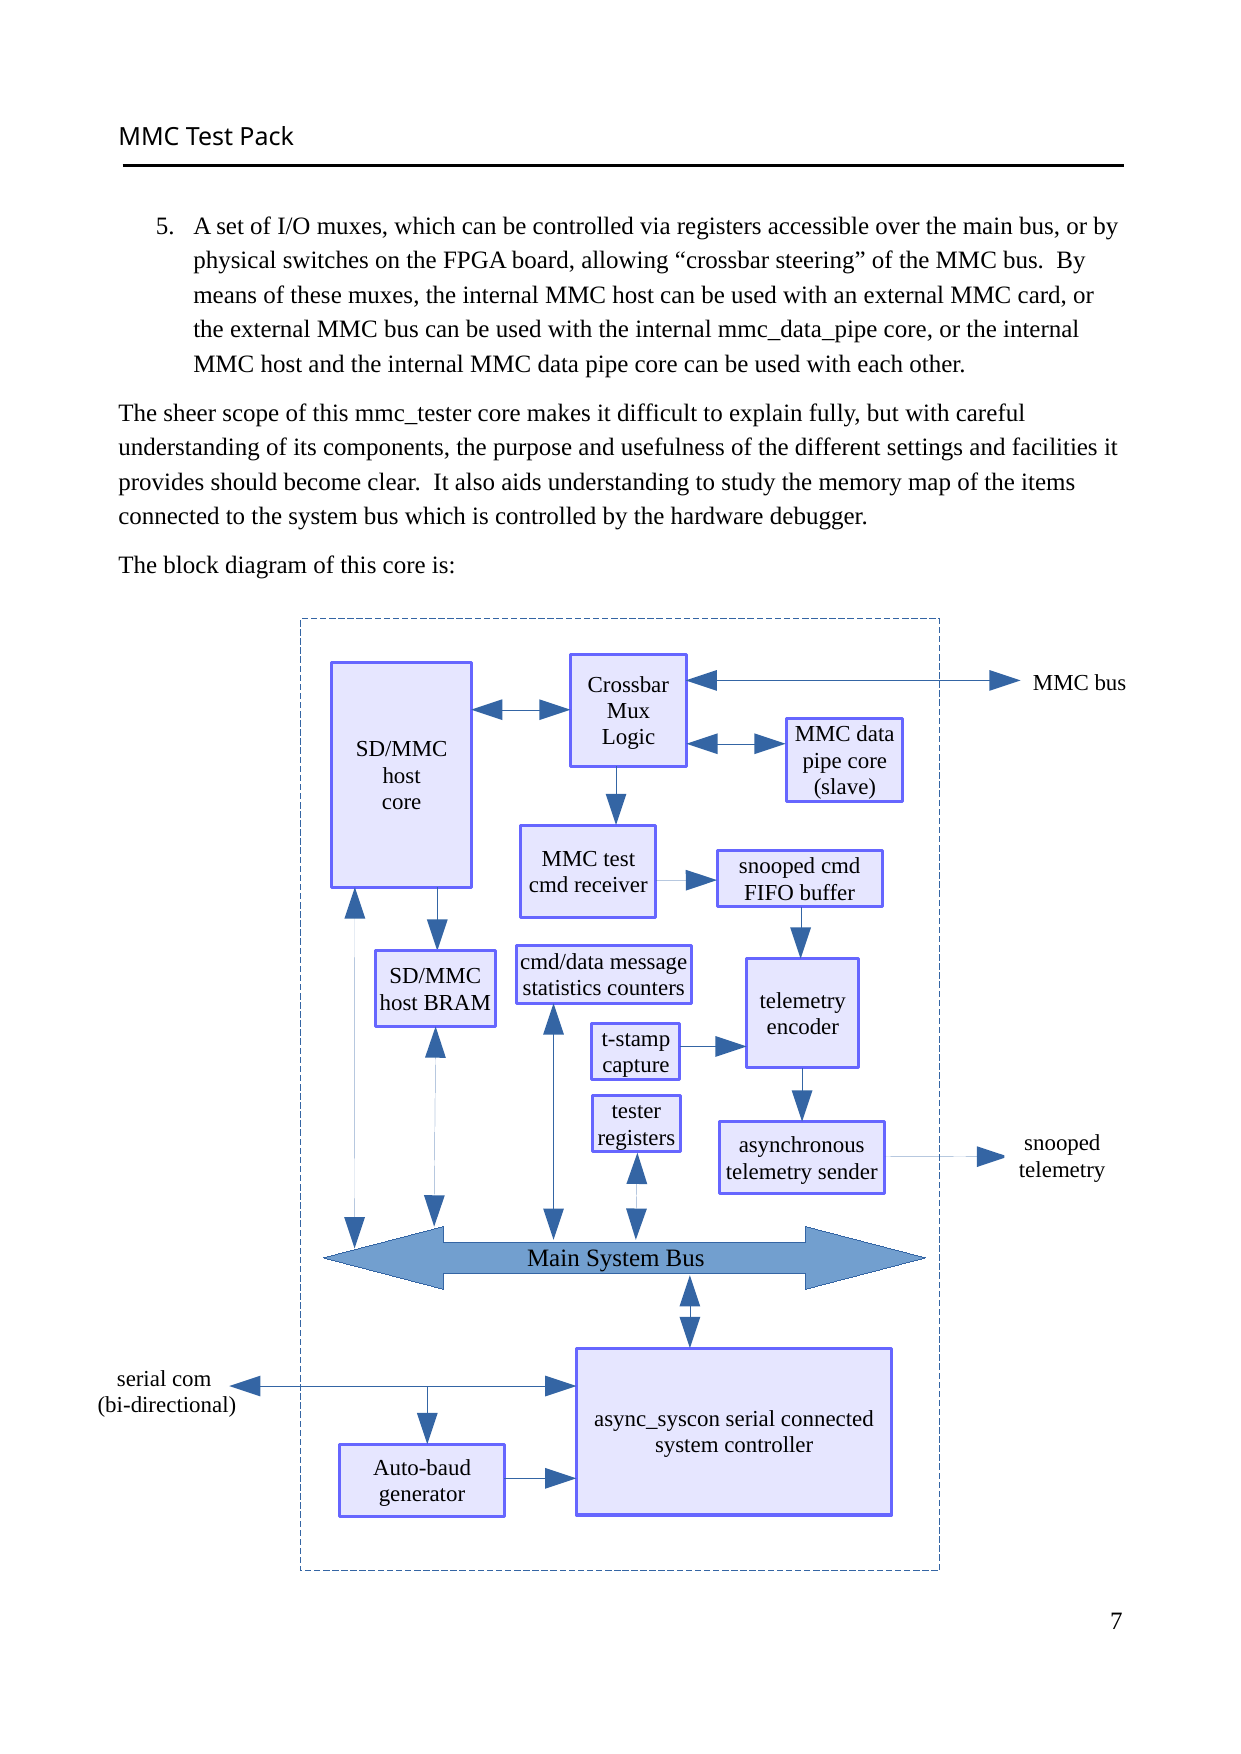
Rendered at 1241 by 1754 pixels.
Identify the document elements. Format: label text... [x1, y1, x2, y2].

list A set of I/O muxes, which can be controlled via registers accessible over the main bus, or by physical switches on the FPGA board, allowing “crossbar steering” of the MMC bus. By means of these muxes, the internal MMC host can be used with an external MMC card, or the external MMC bus can be used with the internal mmc_data_pipe core, or the internal MMC host and the internal MMC data pipe core can be used with each other. [156, 211, 1122, 378]
text The block diagram of this core is: [118, 550, 1122, 579]
text The sheer scope of this mmc_tester core makes it difficult to explain fully, but with careful understanding of its components, the purpose and usefulness of the different settings and facilities it provides should become clear. It also aids understanding to study the memory map of the items connected to the system bus which is controlled by the hardware debugger. [118, 398, 1122, 530]
